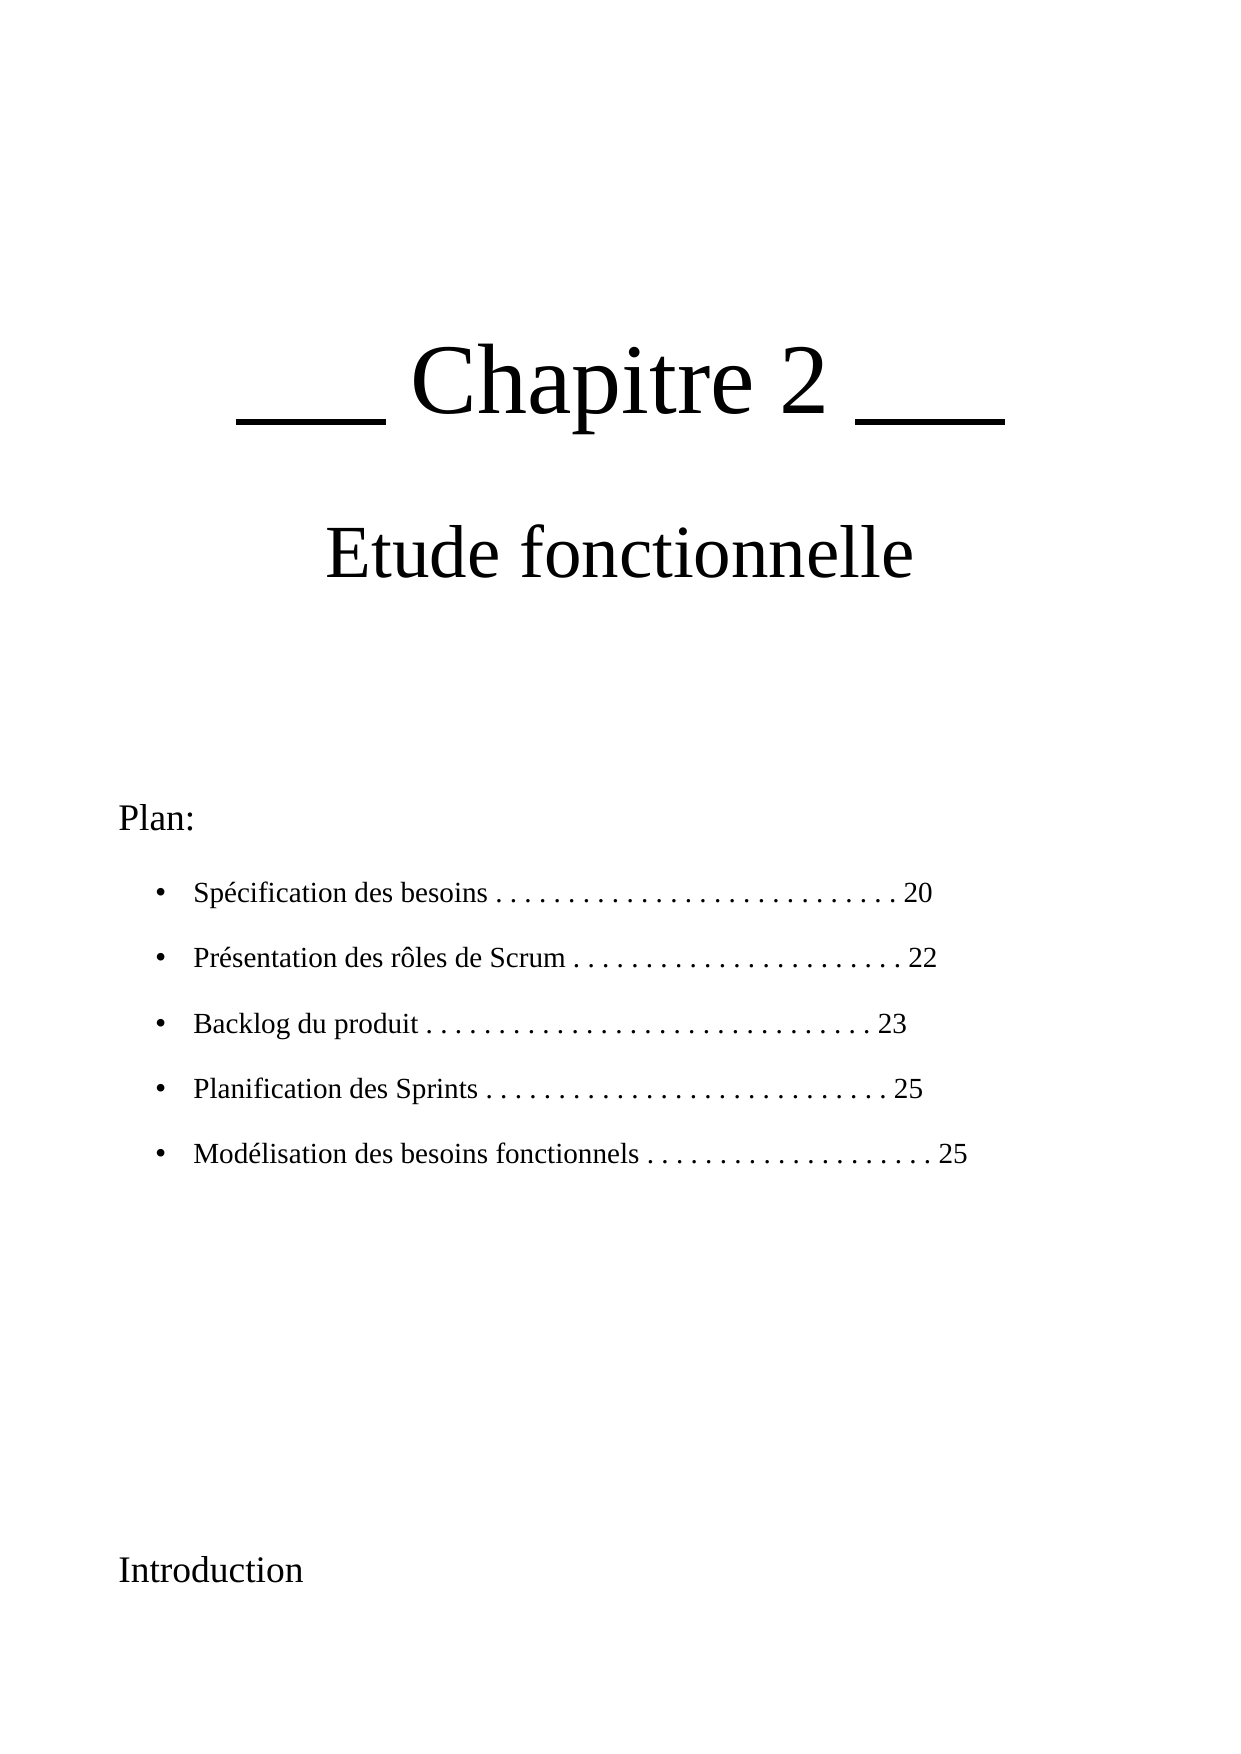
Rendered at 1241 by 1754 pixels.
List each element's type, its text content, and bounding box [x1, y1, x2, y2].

text Plan: [118, 796, 1122, 839]
text Etude fonctionnelle [118, 507, 1122, 594]
text Chapitre 2 [118, 320, 1122, 435]
list Planification des Sprints . . . . . . . . . . . . . . . . . . . . . . . . . . . . 25 [156, 1071, 1122, 1104]
list Présentation des rôles de Scrum . . . . . . . . . . . . . . . . . . . . . . . 22 [156, 941, 1122, 974]
list Spécification des besoins . . . . . . . . . . . . . . . . . . . . . . . . . . . . 20 [156, 875, 1122, 909]
list Backlog du produit . . . . . . . . . . . . . . . . . . . . . . . . . . . . . . . 23 [156, 1006, 1122, 1039]
text Introduction [118, 1548, 1122, 1591]
list Modélisation des besoins fonctionnels . . . . . . . . . . . . . . . . . . . . 25 [156, 1136, 1122, 1170]
